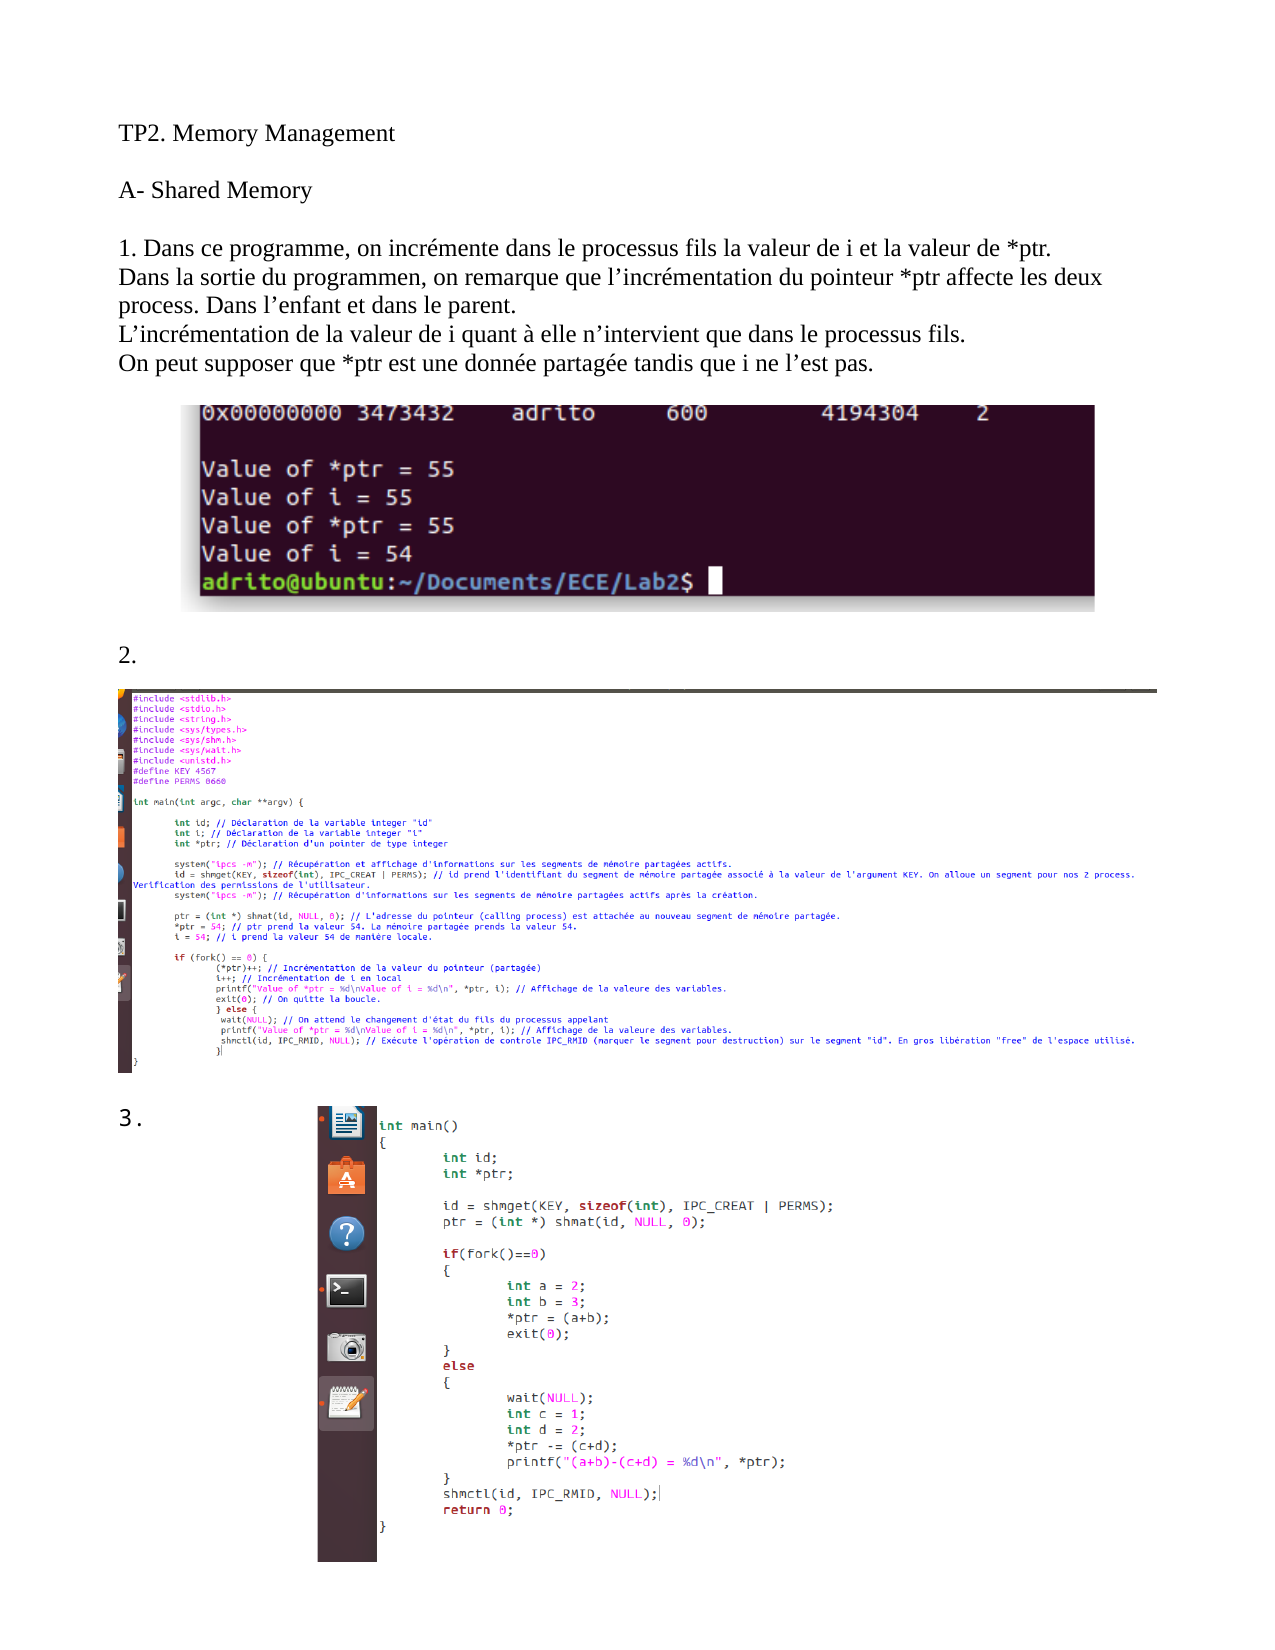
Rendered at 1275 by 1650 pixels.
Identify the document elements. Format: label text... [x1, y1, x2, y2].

text A- Shared Memory [118, 176, 1157, 204]
text 3. [118, 1101, 1157, 1133]
text 2. [118, 641, 1157, 669]
text Dans la sortie du programmen, on remarque que l’incrémentation du pointeur *ptr affecte les deux process. Dans l’enfant et dans le parent. [118, 262, 1157, 319]
text L’incrémentation de la valeur de i quant à elle n’intervient que dans le processus fils. [118, 319, 1157, 348]
text On peut supposer que *ptr est une donnée partagée tandis que i ne l’est pas. [118, 348, 1157, 377]
text TP2. Memory Management [118, 118, 1157, 147]
text 1. Dans ce programme, on incrémente dans le processus fils la valeur de i et la valeur de *ptr. [118, 233, 1157, 262]
picture [118, 689, 1157, 1073]
picture [317, 1106, 891, 1562]
picture [180, 405, 1095, 612]
